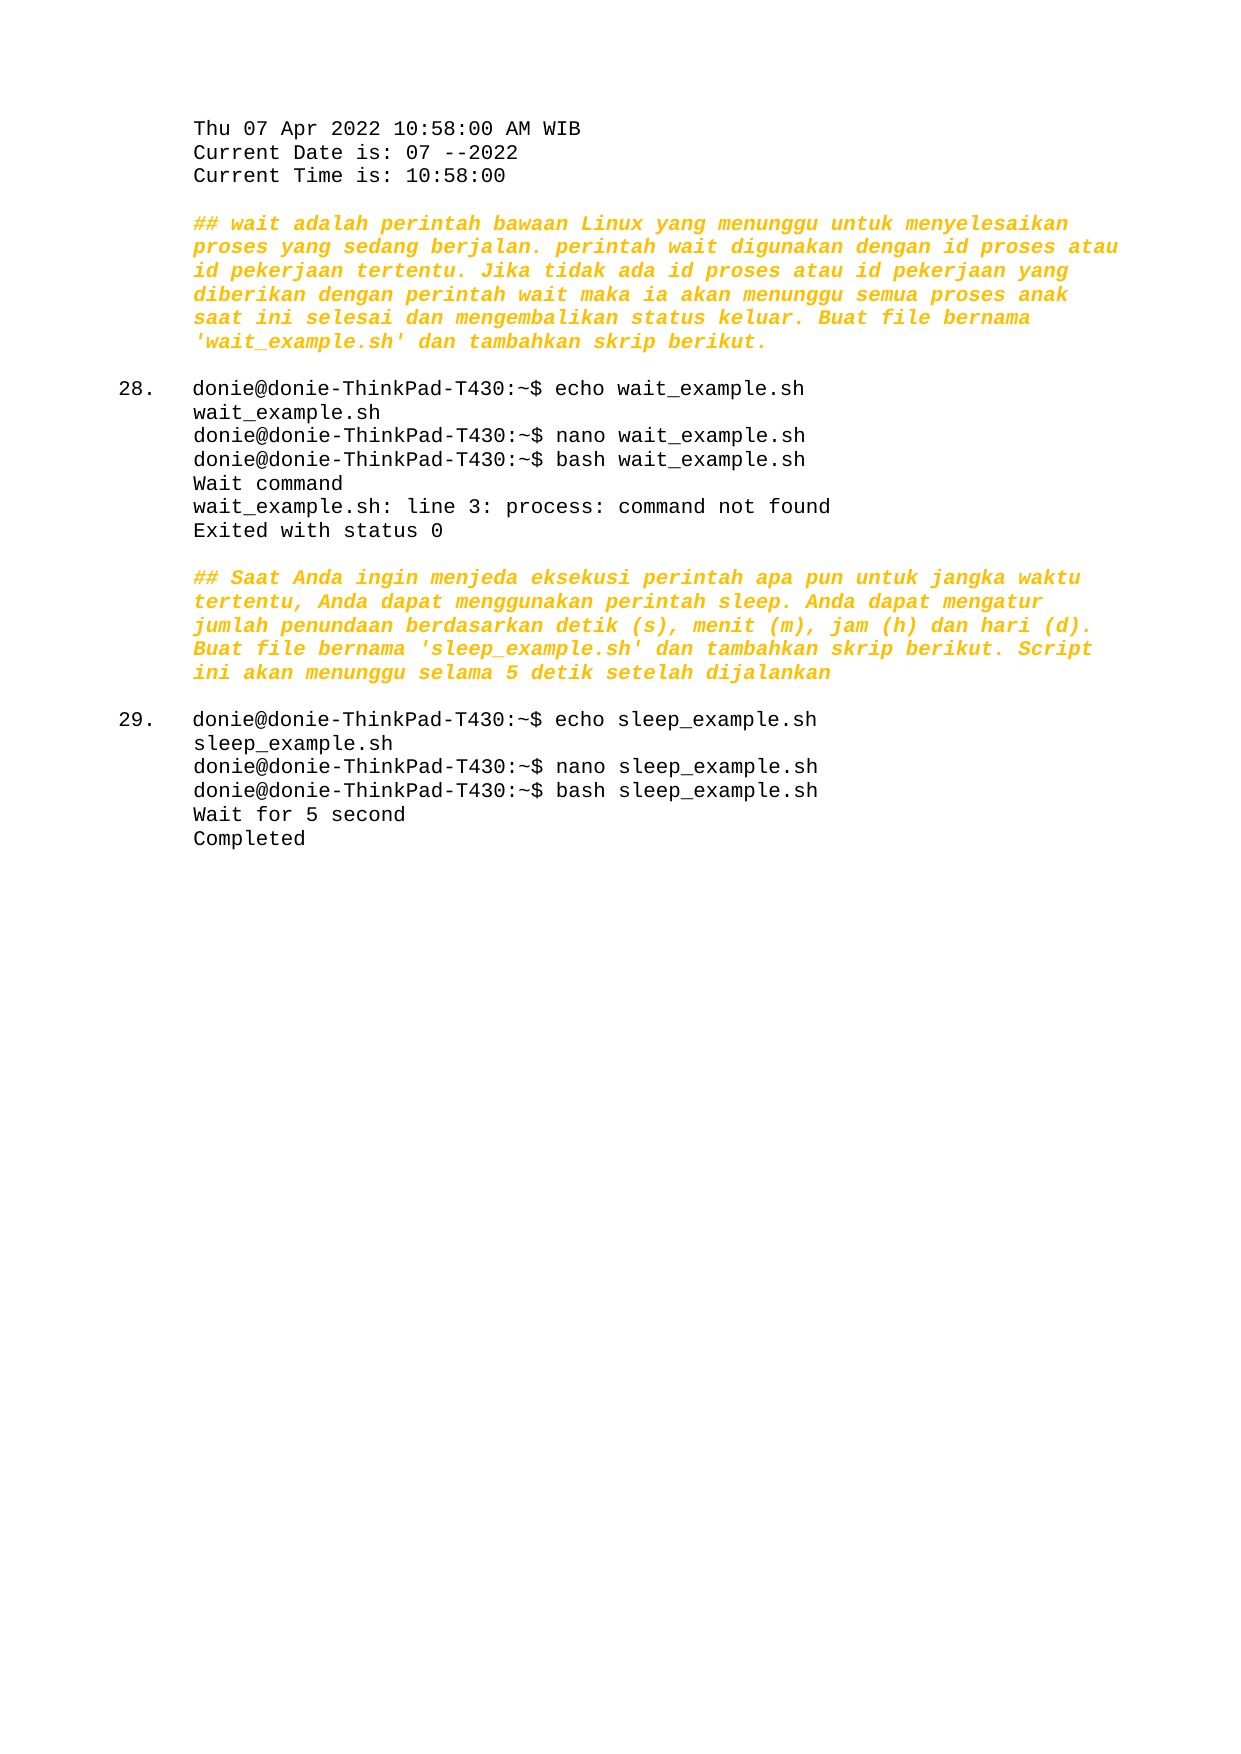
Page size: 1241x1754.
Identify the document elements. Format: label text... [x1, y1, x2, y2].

text sleep_example.sh [193, 733, 1122, 757]
text donie@donie-ThinkPad-T430:~$ bash wait_example.sh [193, 449, 1122, 473]
text Thu 07 Apr 2022 10:58:00 AM WIB [193, 118, 1122, 142]
text wait_example.sh: line 3: process: command not found [193, 496, 1122, 520]
text donie@donie-ThinkPad-T430:~$ nano wait_example.sh [193, 426, 1122, 449]
text wait_example.sh [193, 402, 1122, 426]
text 28. donie@donie-ThinkPad-T430:~$ echo wait_example.sh [118, 378, 1122, 402]
text Exited with status 0 [193, 520, 1122, 544]
text Wait for 5 second [193, 804, 1122, 827]
text 29. donie@donie-ThinkPad-T430:~$ echo sleep_example.sh [118, 709, 1122, 733]
text ## Saat Anda ingin menjeda eksekusi perintah apa pun untuk jangka waktu tertentu, Anda dapat menggunakan perintah sleep. Anda dapat mengatur jumlah penundaan berdasarkan detik (s), menit (m), jam (h) dan hari (d). Buat file bernama 'sleep_example.sh' dan tambahkan skrip berikut. Script ini akan menunggu selama 5 detik setelah dijalankan [193, 567, 1122, 686]
text Current Time is: 10:58:00 [193, 165, 1122, 189]
text donie@donie-ThinkPad-T430:~$ nano sleep_example.sh [193, 757, 1122, 780]
text donie@donie-ThinkPad-T430:~$ bash sleep_example.sh [193, 780, 1122, 804]
text Current Date is: 07 --2022 [193, 142, 1122, 165]
text ## wait adalah perintah bawaan Linux yang menunggu untuk menyelesaikan proses yang sedang berjalan. perintah wait digunakan dengan id proses atau id pekerjaan tertentu. Jika tidak ada id proses atau id pekerjaan yang diberikan dengan perintah wait maka ia akan menunggu semua proses anak saat ini selesai dan mengembalikan status keluar. Buat file bernama 'wait_example.sh' dan tambahkan skrip berikut. [193, 213, 1122, 354]
text Completed [193, 827, 1122, 851]
text Wait command [193, 473, 1122, 496]
